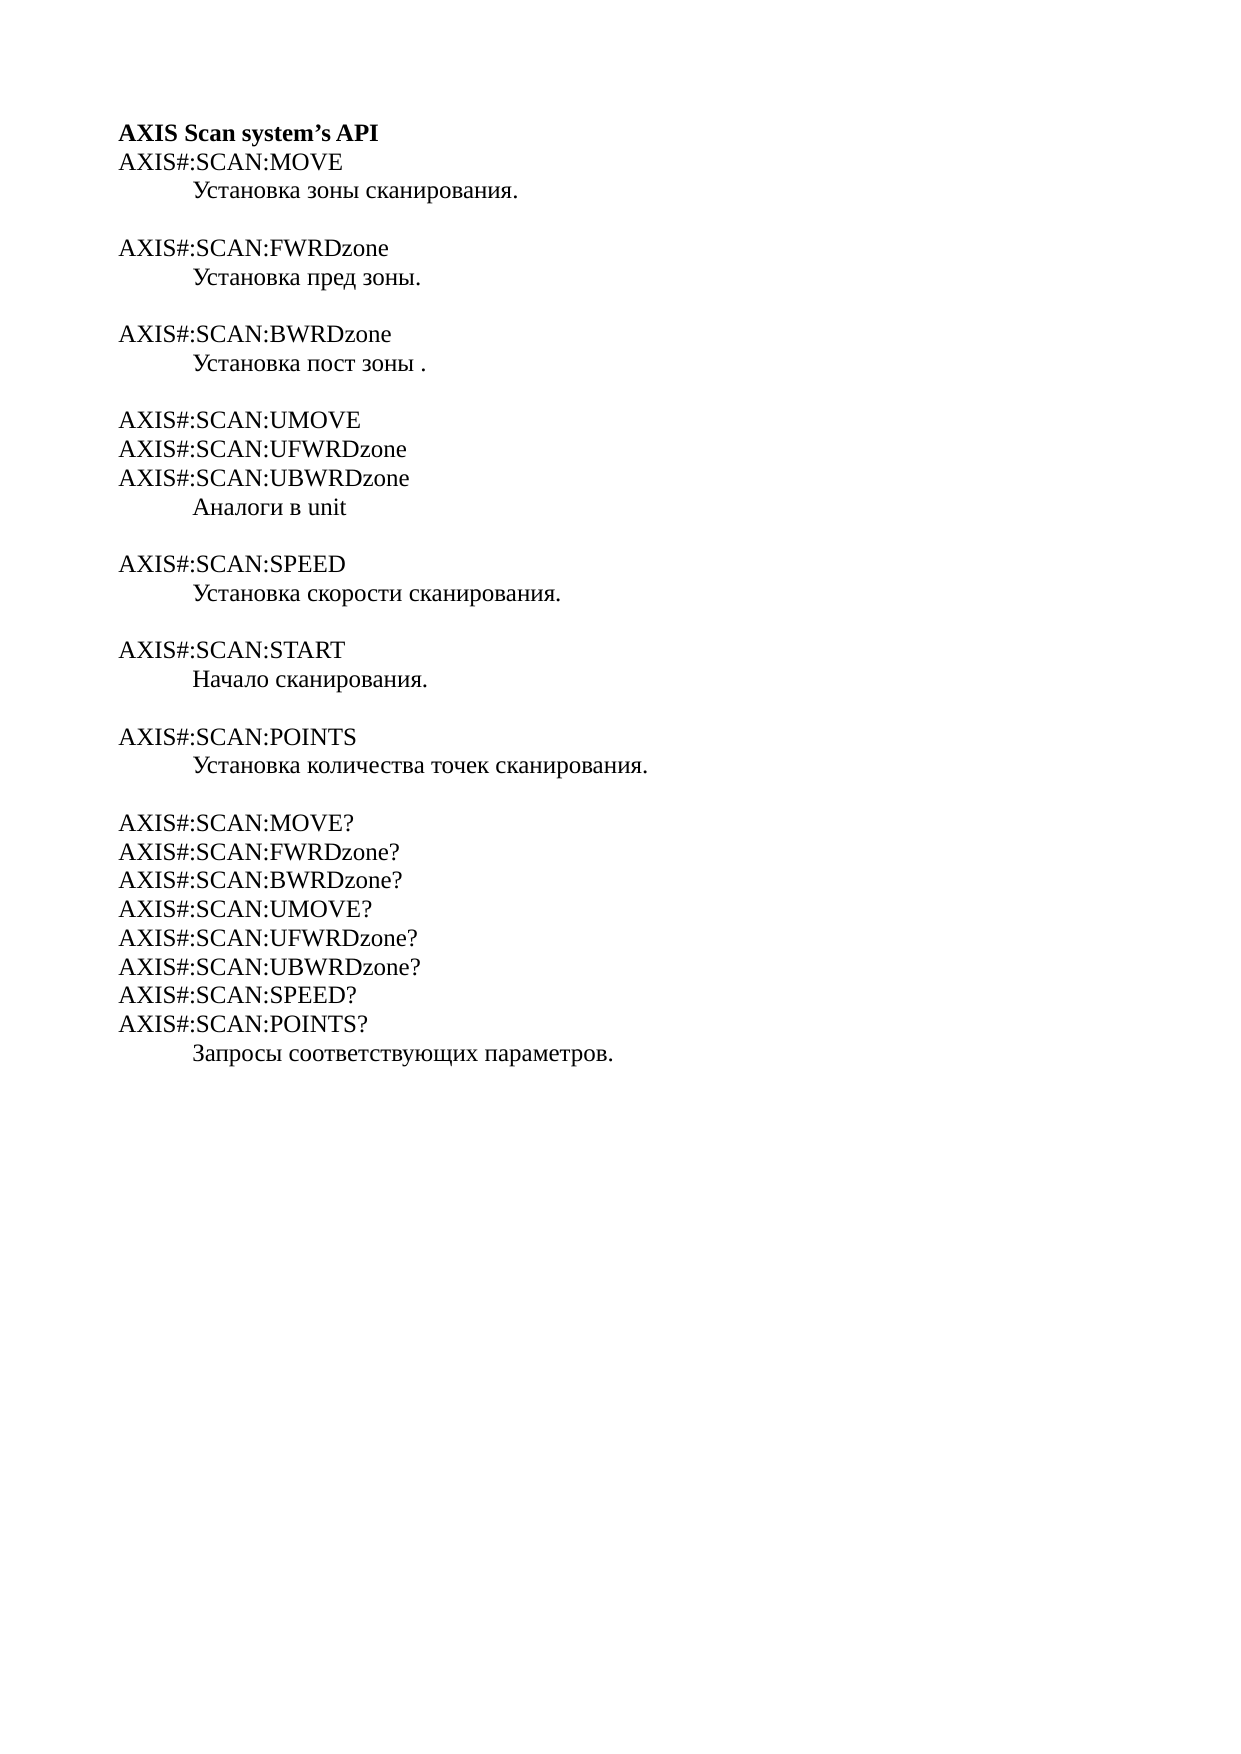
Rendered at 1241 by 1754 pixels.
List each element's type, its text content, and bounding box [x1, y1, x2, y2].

text AXIS#:SCAN:MOVE [118, 147, 1122, 176]
text AXIS#:SCAN:BWRDzone [118, 319, 1122, 348]
text AXIS#:SCAN:SPEED? [118, 981, 1122, 1009]
text AXIS#:SCAN:FWRDzone [118, 233, 1122, 262]
text AXIS#:SCAN:POINTS [118, 722, 1122, 751]
text AXIS#:SCAN:UFWRDzone? [118, 923, 1122, 952]
text Установка количества точек сканирования. [118, 751, 1122, 779]
text AXIS#:SCAN:UBWRDzone [118, 463, 1122, 492]
text AXIS#:SCAN:FWRDzone? [118, 837, 1122, 866]
text AXIS#:SCAN:POINTS? [118, 1009, 1122, 1038]
text Запросы соответствующих параметров. [118, 1038, 1122, 1067]
text AXIS#:SCAN:UMOVE? [118, 894, 1122, 923]
text Установка пред зоны. [118, 262, 1122, 291]
text Установка скорости сканирования. [118, 578, 1122, 607]
text AXIS#:SCAN:BWRDzone? [118, 866, 1122, 894]
text Установка пост зоны . [118, 348, 1122, 377]
text Установка зоны сканирования. [118, 176, 1122, 204]
text Аналоги в unit [118, 492, 1122, 521]
text AXIS#:SCAN:MOVE? [118, 808, 1122, 837]
text Начало сканирования. [118, 664, 1122, 693]
text AXIS Scan system’s API [118, 118, 1122, 147]
text AXIS#:SCAN:UMOVE [118, 406, 1122, 434]
text AXIS#:SCAN:UFWRDzone [118, 434, 1122, 463]
text AXIS#:SCAN:SPEED [118, 549, 1122, 578]
text AXIS#:SCAN:START [118, 636, 1122, 664]
text AXIS#:SCAN:UBWRDzone? [118, 952, 1122, 981]
